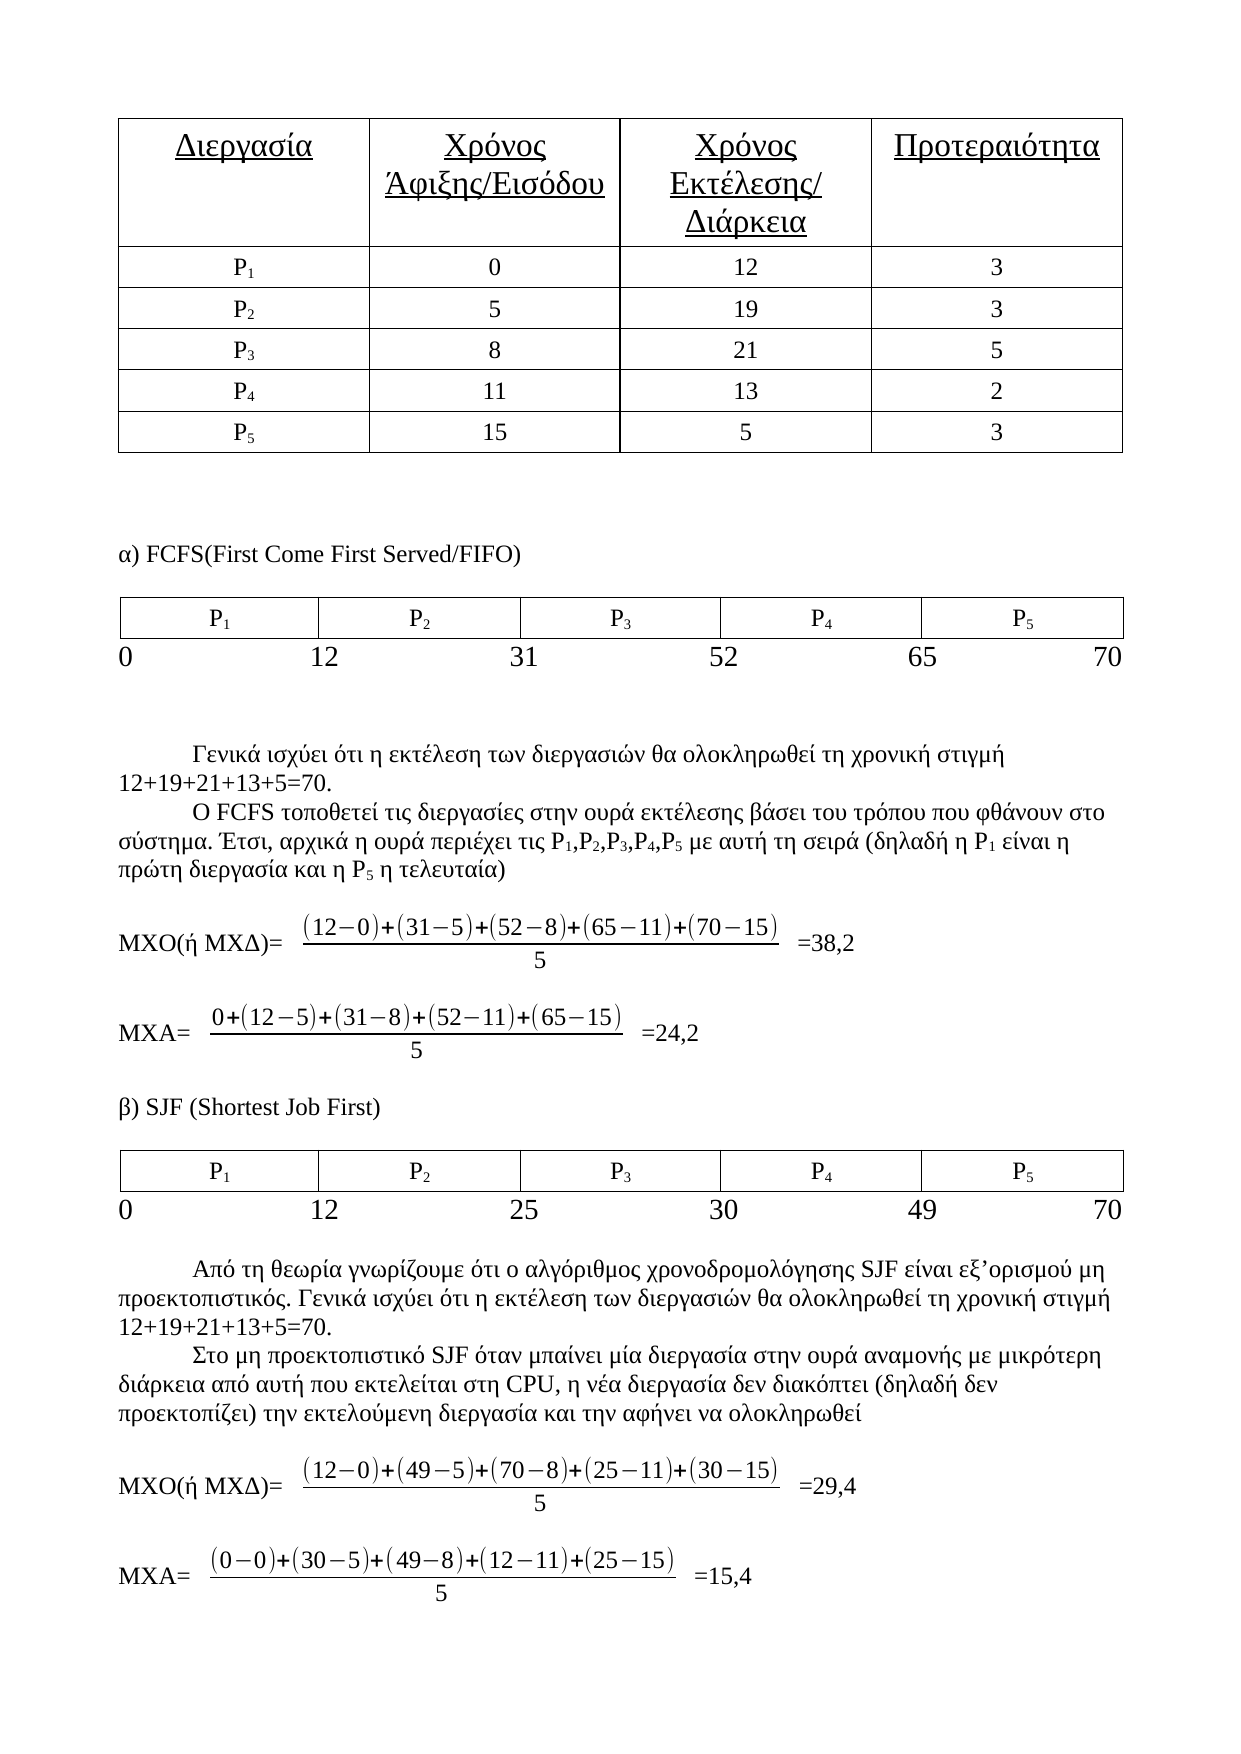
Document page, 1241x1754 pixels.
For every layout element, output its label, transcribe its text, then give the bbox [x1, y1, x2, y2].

table_header P5 [922, 1151, 1123, 1191]
table_header P3 [521, 1151, 720, 1191]
table_header Διεργασία [119, 119, 369, 246]
text Στο μη προεκτοπιστικό SJF όταν μπαίνει μία διεργασία στην ουρά αναμονής με μικρότερη διάρκεια από αυτή που εκτελείται στη CPU, η νέα διεργασία δεν διακόπτει (δηλαδή δεν προεκτοπίζει) την εκτελούμενη διεργασία και την αφήνει να ολοκληρωθεί [118, 1340, 1122, 1427]
text ΜΧΑ==24,2 [118, 1002, 1122, 1063]
table_cell 3 [872, 288, 1122, 328]
table_cell 3 [872, 412, 1122, 452]
text 0 12 25 30 49 70 [118, 1192, 1122, 1225]
table_header P3 [521, 598, 720, 638]
table_header P4 [721, 598, 921, 638]
table_cell P3 [119, 329, 369, 369]
table_header Χρόνος Εκτέλεσης/ Διάρκεια [621, 119, 871, 246]
table_cell P4 [119, 370, 369, 411]
table_header P5 [922, 598, 1123, 638]
table_header P1 [121, 1151, 318, 1191]
text ΜΧΑ==15,4 [118, 1545, 1122, 1607]
table_cell P5 [119, 412, 369, 452]
table_cell P2 [119, 288, 369, 328]
table_cell 19 [621, 288, 871, 328]
text 0 12 31 52 65 70 [118, 639, 1122, 672]
table_header P2 [319, 598, 520, 638]
table_cell 5 [621, 412, 871, 452]
table_cell 2 [872, 370, 1122, 411]
table_header P4 [721, 1151, 921, 1191]
table_cell 13 [621, 370, 871, 411]
text α) FCFS(First Come First Served/FIFO) [118, 539, 1122, 568]
text β) SJF (Shortest Job First) [118, 1092, 1122, 1121]
text Από τη θεωρία γνωρίζουμε ότι ο αλγόριθμος χρονοδρομολόγησης SJF είναι εξ’ορισμού μη προεκτοπιστικός. Γενικά ισχύει ότι η εκτέλεση των διεργασιών θα ολοκληρωθεί τη χρονική στιγμή 12+19+21+13+5=70. [118, 1254, 1122, 1340]
table_cell 5 [370, 288, 619, 328]
text Ο FCFS τοποθετεί τις διεργασίες στην ουρά εκτέλεσης βάσει του τρόπου που φθάνουν στο σύστημα. Έτσι, αρχικά η ουρά περιέχει τις P1,P2,P3,P4,P5 με αυτή τη σειρά (δηλαδή η P1 είναι η πρώτη διεργασία και η P5 η τελευταία) [118, 797, 1122, 883]
table_header Προτεραιότητα [872, 119, 1122, 246]
table_cell 0 [370, 247, 619, 287]
table_cell 12 [621, 247, 871, 287]
table_cell 15 [370, 412, 619, 452]
table_cell 11 [370, 370, 619, 411]
table_cell 3 [872, 247, 1122, 287]
table_header P2 [319, 1151, 520, 1191]
text ΜΧΟ(ή ΜΧΔ)==29,4 [118, 1455, 1122, 1517]
table_cell 5 [872, 329, 1122, 369]
table_header P1 [121, 598, 318, 638]
table_cell P1 [119, 247, 369, 287]
text ΜΧΟ(ή ΜΧΔ)==38,2 [118, 912, 1122, 973]
table_cell 8 [370, 329, 619, 369]
table_cell 21 [621, 329, 871, 369]
table_header Χρόνος Άφιξης/Εισόδου [370, 119, 619, 246]
text Γενικά ισχύει ότι η εκτέλεση των διεργασιών θα ολοκληρωθεί τη χρονική στιγμή 12+19+21+13+5=70. [118, 739, 1122, 797]
